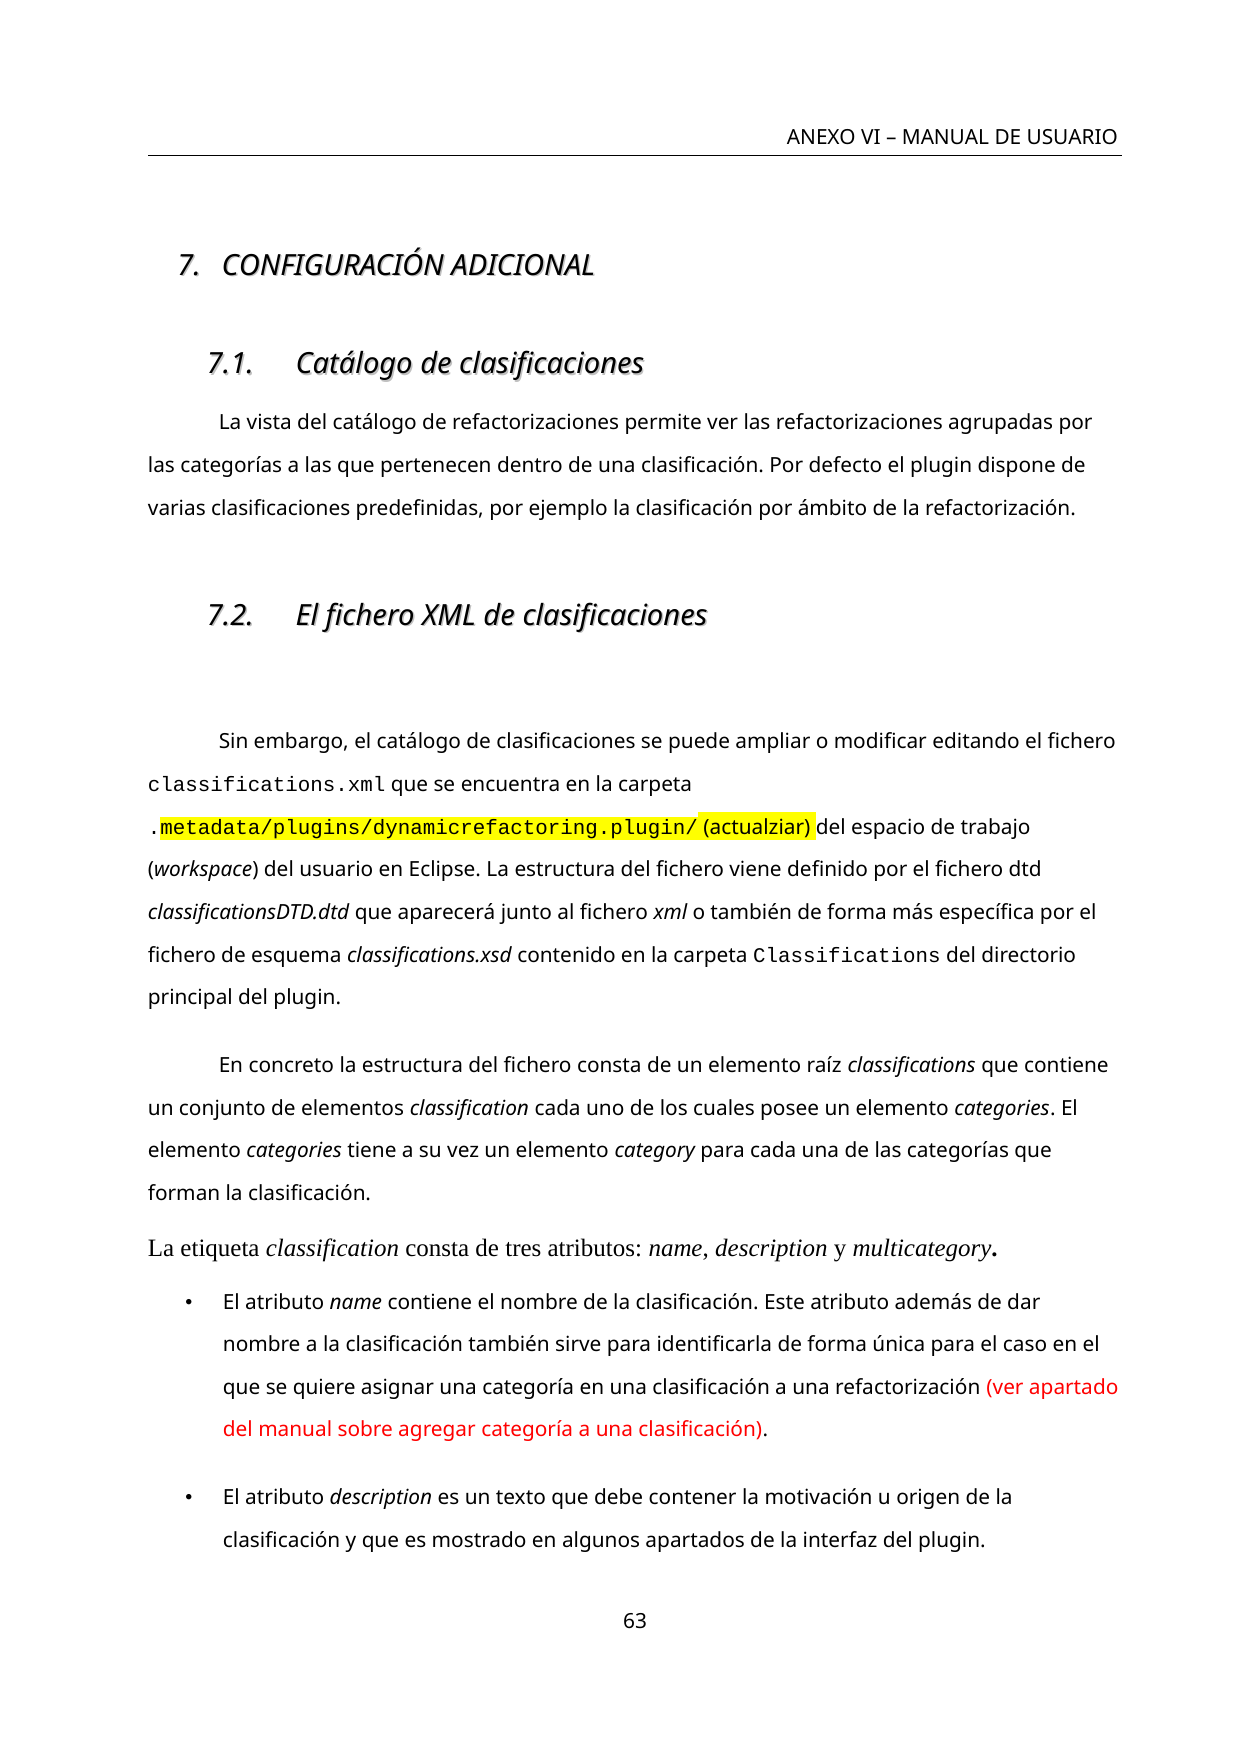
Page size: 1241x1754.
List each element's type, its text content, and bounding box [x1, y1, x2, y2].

list El atributo name contiene el nombre de la clasificación. Este atributo además de dar nombre a la clasificación también sirve para identificarla de forma única para el caso en el que se quiere asignar una categoría en una clasificación a una refactorización (ver apartado del manual sobre agregar categoría a una clasificación). [185, 1287, 1122, 1443]
text La etiqueta classification consta de tres atributos: name, description y multicategory. [148, 1233, 1122, 1262]
text La vista del catálogo de refactorizaciones permite ver las refactorizaciones agrupadas por las categorías a las que pertenecen dentro de una clasificación. Por defecto el plugin dispone de varias clasificaciones predefinidas, por ejemplo la clasificación por ámbito de la refactorización. [148, 407, 1122, 521]
text En concreto la estructura del fichero consta de un elemento raíz classifications que contiene un conjunto de elementos classification cada uno de los cuales posee un elemento categories. El elemento categories tiene a su vez un elemento category para cada una de las categorías que forman la clasificación. [148, 1050, 1122, 1206]
list El atributo description es un texto que debe contener la motivación u origen de la clasificación y que es mostrado en algunos apartados de la interfaz del plugin. [185, 1482, 1122, 1553]
subtitle CONFIGURACIÓN ADICIONAL [177, 244, 1122, 284]
text Sin embargo, el catálogo de clasificaciones se puede ampliar o modificar editando el fichero classifications.xml que se encuentra en la carpeta .metadata/plugins/dynamicrefactoring.plugin/ (actualziar) del espacio de trabajo (workspace) del usuario en Eclipse. La estructura del fichero viene definido por el fichero dtd classificationsDTD.dtd que aparecerá junto al fichero xml o también de forma más específica por el fichero de esquema classifications.xsd contenido en la carpeta Classifications del directorio principal del plugin. [148, 727, 1122, 1011]
subtitle El fichero XML de clasificaciones [207, 594, 1122, 634]
subtitle Catálogo de clasificaciones [207, 343, 1122, 382]
